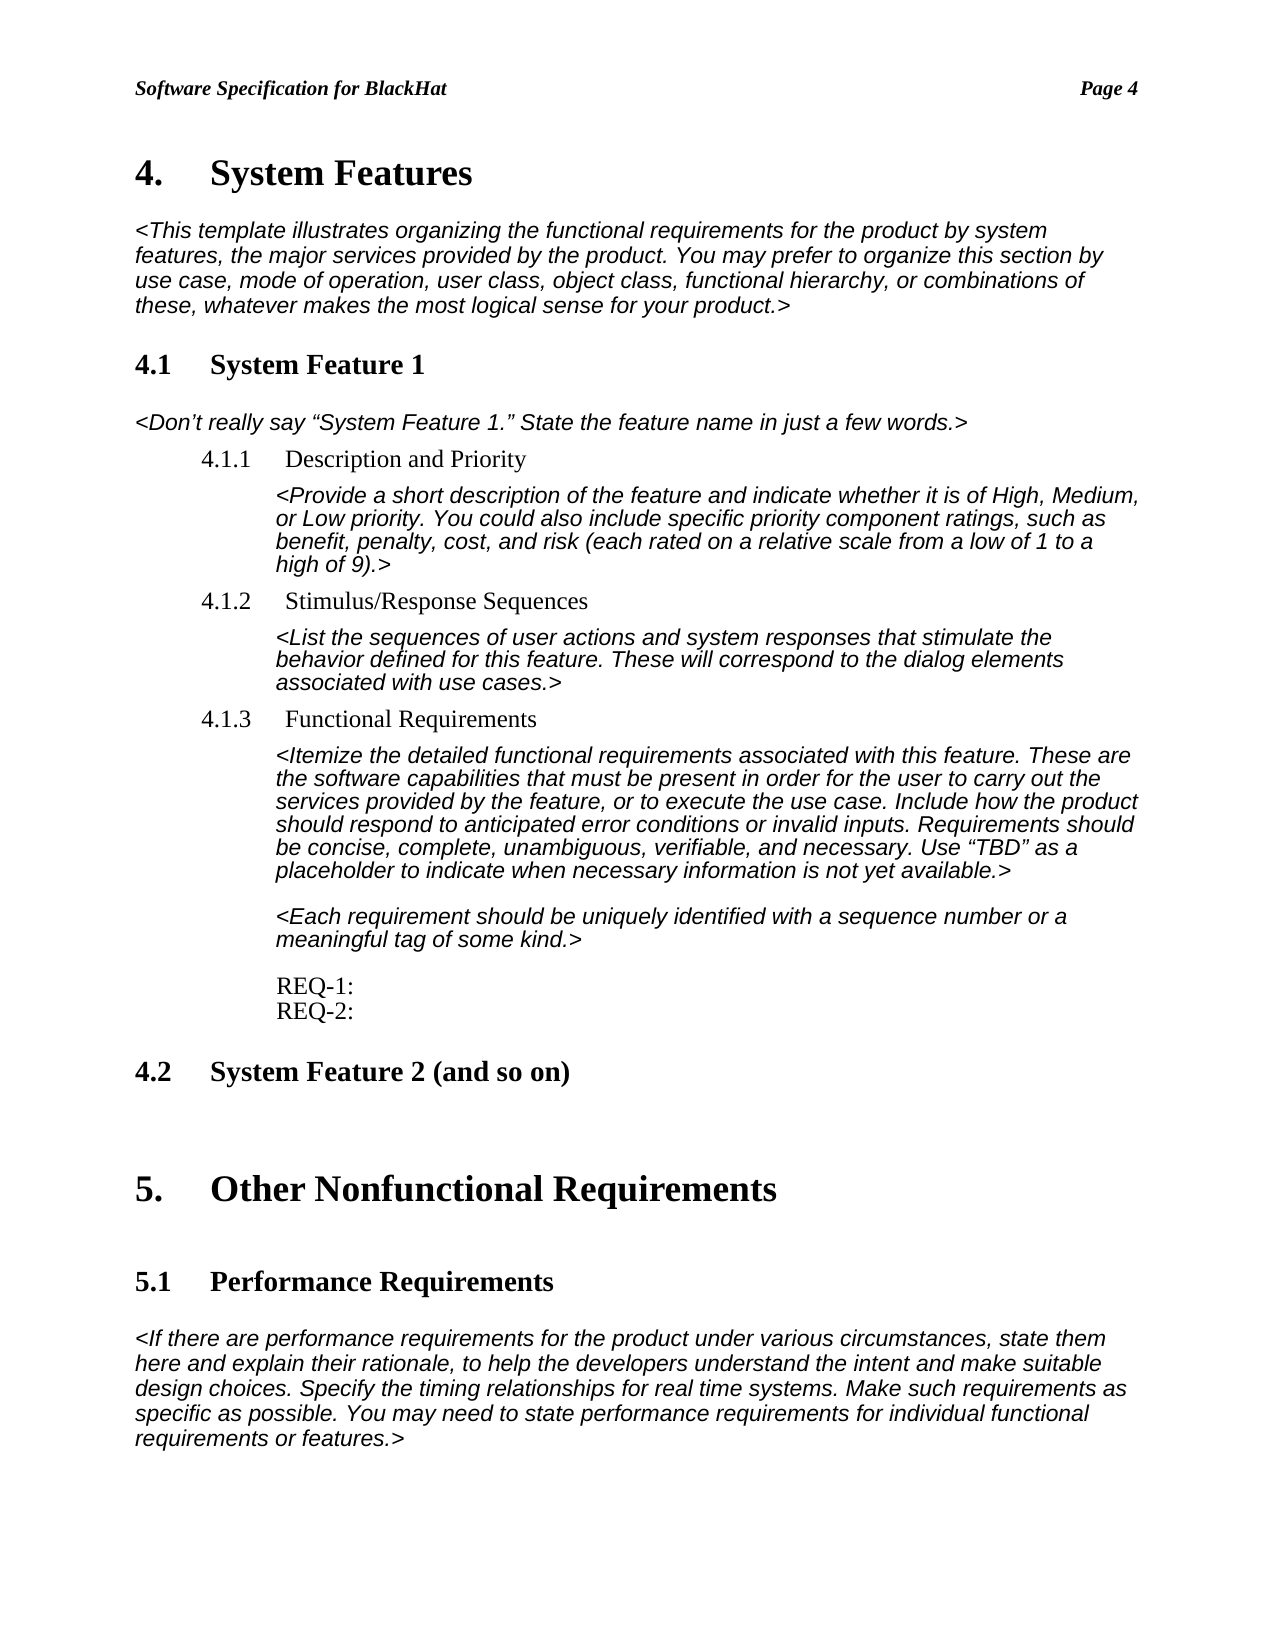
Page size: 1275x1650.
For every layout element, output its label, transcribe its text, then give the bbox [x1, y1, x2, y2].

text REQ-2: [276, 999, 1140, 1024]
text <This template illustrates organizing the functional requirements for the product by system features, the major services provided by the product. You may prefer to organize this section by use case, mode of operation, user class, object class, functional hierarchy, or combinations of these, whatever makes the most logical sense for your product.> [135, 218, 1140, 318]
subtitle System Feature 1 [135, 347, 1140, 381]
subtitle System Features [135, 150, 1140, 193]
subtitle System Feature 2 (and so on) [135, 1054, 1140, 1087]
text <Each requirement should be uniquely identified with a sequence number or a meaningful tag of some kind.> [276, 906, 1140, 952]
text 4.1.2 Stimulus/Response Sequences [201, 589, 1140, 614]
text <If there are performance requirements for the product under various circumstances, state them here and explain their rationale, to help the developers understand the intent and make suitable design choices. Specify the timing relationships for real time systems. Make such requirements as specific as possible. You may need to state performance requirements for individual functional requirements or features.> [135, 1326, 1140, 1451]
text REQ-1: [276, 974, 1140, 999]
subtitle Performance Requirements [135, 1264, 1140, 1297]
text <List the sequences of user actions and system responses that stimulate the behavior defined for this feature. These will correspond to the dialog elements associated with use cases.> [276, 627, 1140, 695]
text <Provide a short description of the feature and indicate whether it is of High, Medium, or Low priority. You could also include specific priority component ratings, such as benefit, penalty, cost, and risk (each rated on a relative scale from a low of 1 to a high of 9).> [276, 485, 1140, 577]
text 4.1.1 Description and Priority [201, 447, 1140, 472]
text 4.1.3 Functional Requirements [201, 708, 1140, 733]
text <Don’t really say “System Feature 1.” State the feature name in just a few words.> [135, 410, 1140, 435]
text <Itemize the detailed functional requirements associated with this feature. These are the software capabilities that must be present in order for the user to carry out the services provided by the feature, or to execute the use case. Include how the product should respond to anticipated error conditions or invalid inputs. Requirements should be concise, complete, unambiguous, verifiable, and necessary. Use “TBD” as a placeholder to indicate when necessary information is not yet available.> [276, 745, 1140, 883]
subtitle Other Nonfunctional Requirements [135, 1166, 1140, 1209]
